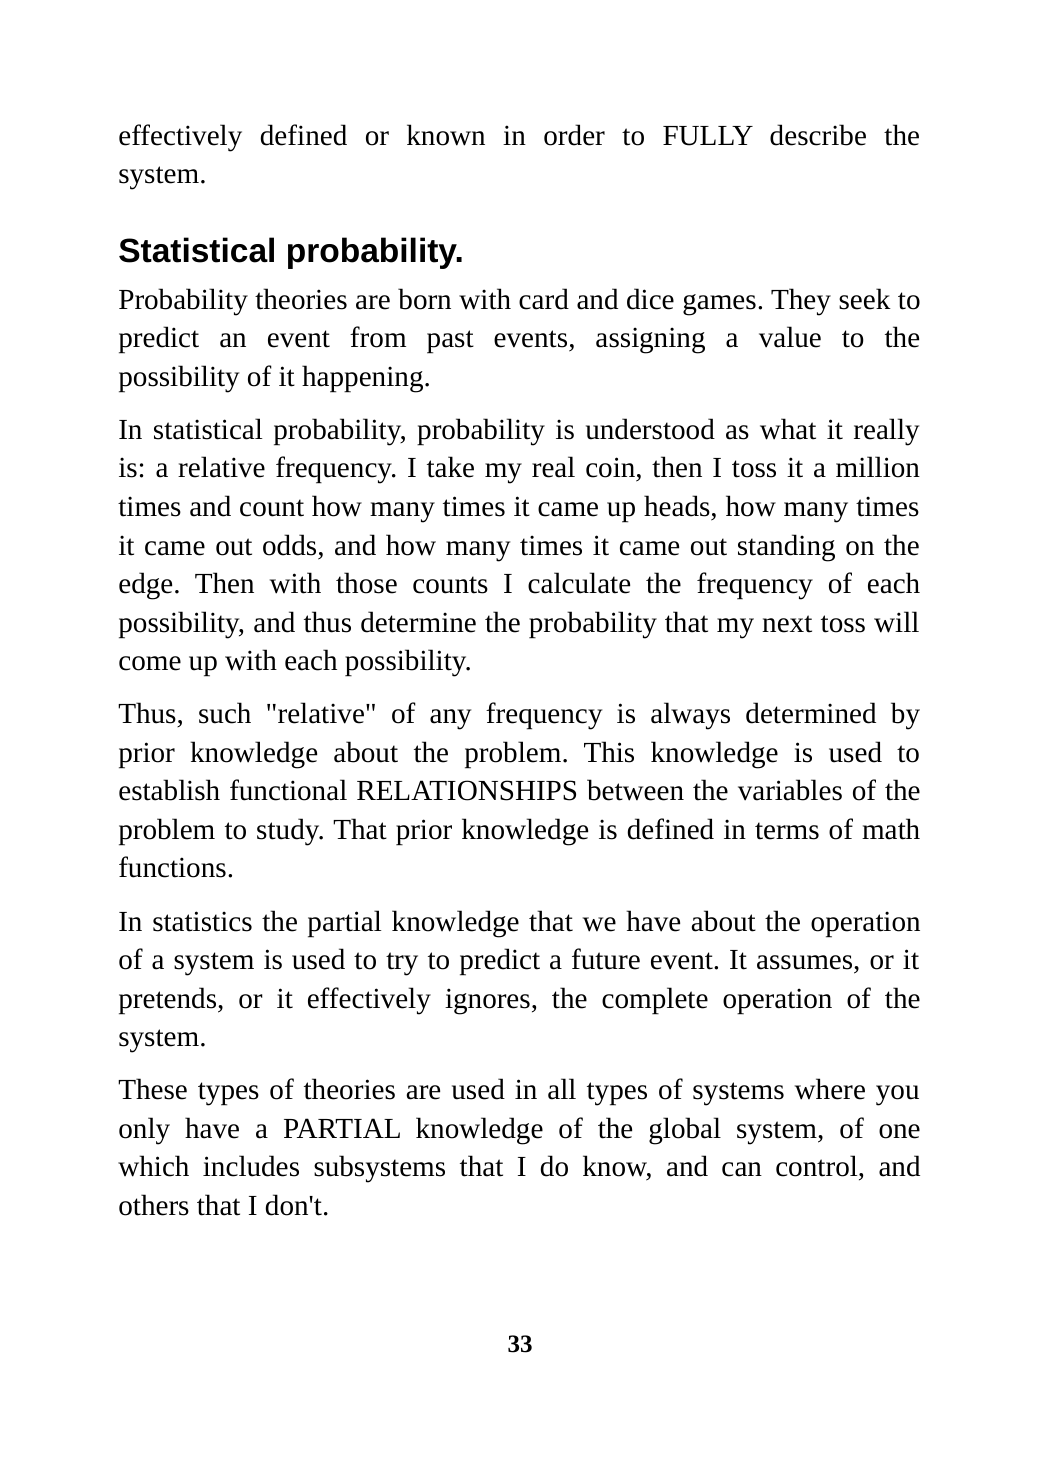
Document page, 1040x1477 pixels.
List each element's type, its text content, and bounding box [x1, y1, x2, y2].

subtitle Statistical probability. [118, 231, 921, 269]
text Probability theories are born with card and dice games. They seek to predict an event from past events, assigning a value to the possibility of it happening. [118, 282, 921, 392]
text effectively defined or known in order to FULLY describe the system. [118, 118, 921, 190]
text In statistics the partial knowledge that we have about the operation of a system is used to try to predict a future event. It assumes, or it pretends, or it effectively ignores, the complete operation of the system. [118, 904, 921, 1053]
text These types of theories are used in all types of systems where you only have a PARTIAL knowledge of the global system, of one which includes subsystems that I do know, and can control, and others that I don't. [118, 1072, 921, 1222]
text In statistical probability, probability is understood as what it really is: a relative frequency. I take my real coin, then I toss it a million times and count how many times it came up heads, how many times it came out odds, and how many times it came out standing on the edge. Then with those counts I calculate the frequency of each possibility, and thus determine the probability that my next toss will come up with each possibility. [118, 412, 921, 677]
text Thus, such "relative" of any frequency is always determined by prior knowledge about the problem. This knowledge is used to establish functional RELATIONSHIPS between the variables of the problem to study. That prior knowledge is defined in terms of math functions. [118, 696, 921, 884]
